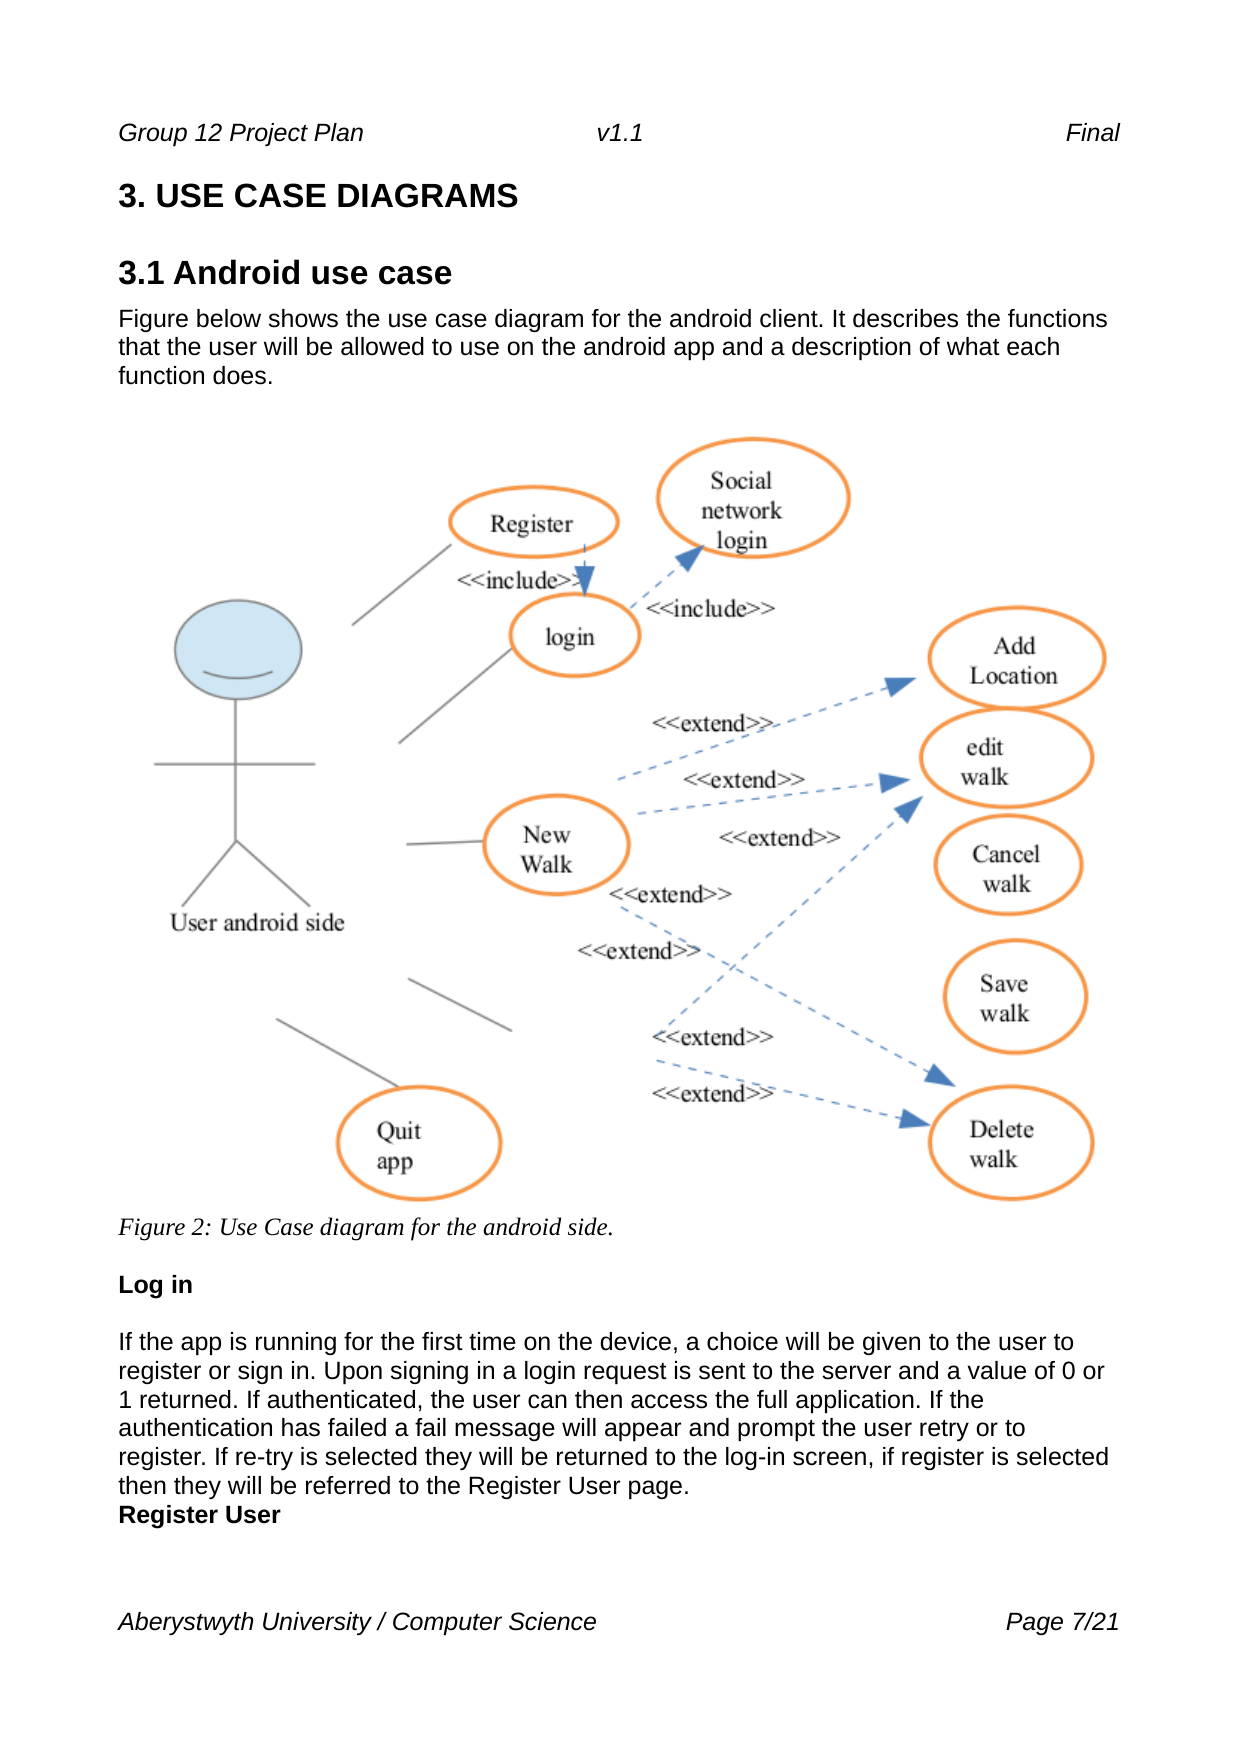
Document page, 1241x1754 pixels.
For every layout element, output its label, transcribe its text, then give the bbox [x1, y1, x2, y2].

subtitle 3. USE CASE DIAGRAMS [118, 176, 1122, 215]
subtitle 3.1 Android use case [118, 252, 1122, 291]
text Figure below shows the use case diagram for the android client. It describes the functions that the user will be allowed to use on the android app and a description of what each function does. [118, 304, 1122, 390]
text If the app is running for the first time on the device, a choice will be given to the user to register or sign in. Upon signing in a login request is sent to the server and a value of 0 or 1 returned. If authenticated, the user can then access the full application. If the authentication has failed a fail message will appear and prompt the user retry or to register. If re-try is selected they will be returned to the log-in screen, if register is selected then they will be referred to the Register User page. [118, 1327, 1122, 1499]
text Register User [118, 1499, 1122, 1528]
picture [118, 431, 1123, 1212]
text Log in [118, 1269, 1122, 1298]
text Figure 2: Use Case diagram for the android side. [118, 1212, 1122, 1241]
